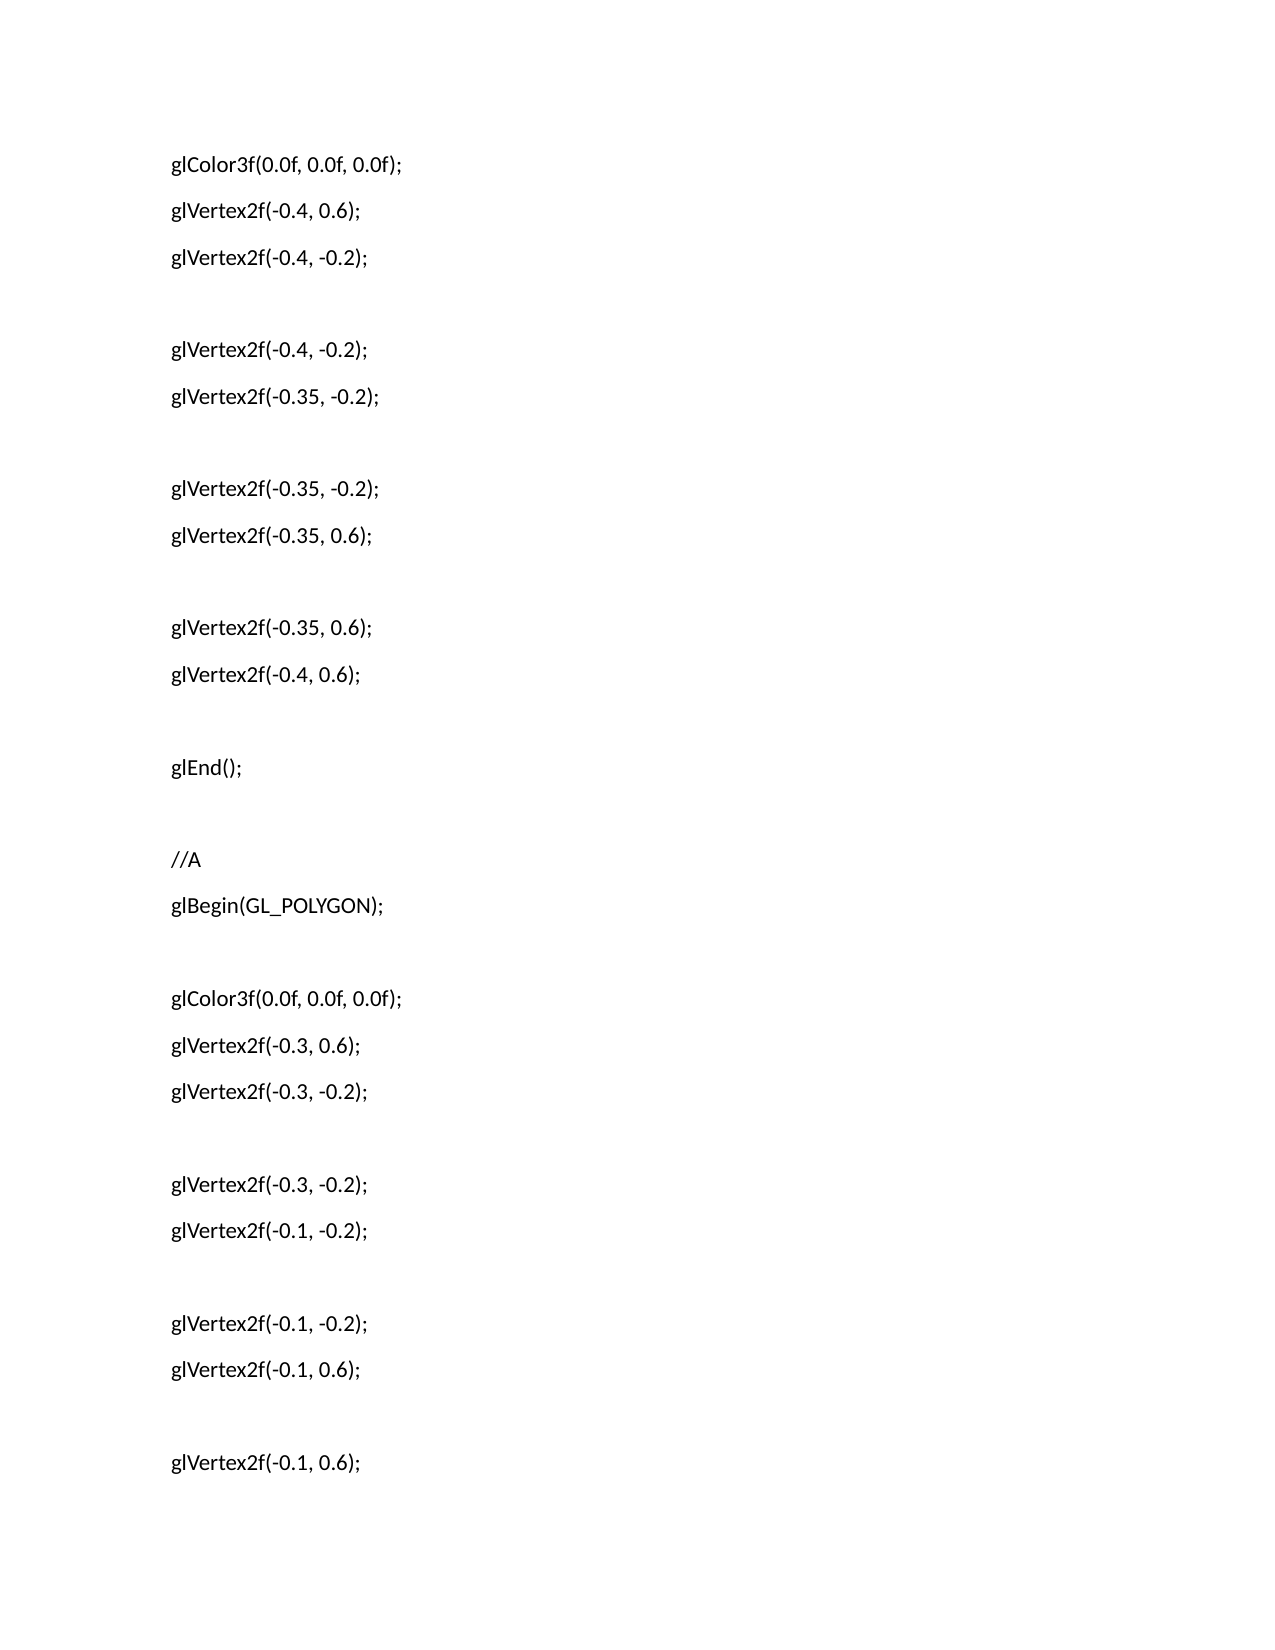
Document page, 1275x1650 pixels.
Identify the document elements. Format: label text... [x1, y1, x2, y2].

text glEnd(); [150, 753, 1125, 781]
text glBegin(GL_POLYGON); [150, 892, 1125, 920]
text glVertex2f(-0.3, 0.6); [150, 1031, 1125, 1059]
text glVertex2f(-0.1, -0.2); [150, 1309, 1125, 1337]
text glVertex2f(-0.35, -0.2); [150, 382, 1125, 410]
text glVertex2f(-0.4, 0.6); [150, 660, 1125, 688]
text glVertex2f(-0.4, -0.2); [150, 243, 1125, 271]
text glColor3f(0.0f, 0.0f, 0.0f); [150, 984, 1125, 1012]
text glVertex2f(-0.4, 0.6); [150, 196, 1125, 224]
text glVertex2f(-0.3, -0.2); [150, 1170, 1125, 1198]
text //A [150, 845, 1125, 873]
text glColor3f(0.0f, 0.0f, 0.0f); [150, 150, 1125, 178]
text glVertex2f(-0.35, 0.6); [150, 521, 1125, 549]
text glVertex2f(-0.3, -0.2); [150, 1077, 1125, 1105]
text glVertex2f(-0.1, 0.6); [150, 1355, 1125, 1383]
text glVertex2f(-0.35, -0.2); [150, 474, 1125, 502]
text glVertex2f(-0.1, 0.6); [150, 1448, 1125, 1476]
text glVertex2f(-0.4, -0.2); [150, 335, 1125, 363]
text glVertex2f(-0.35, 0.6); [150, 613, 1125, 642]
text glVertex2f(-0.1, -0.2); [150, 1216, 1125, 1244]
